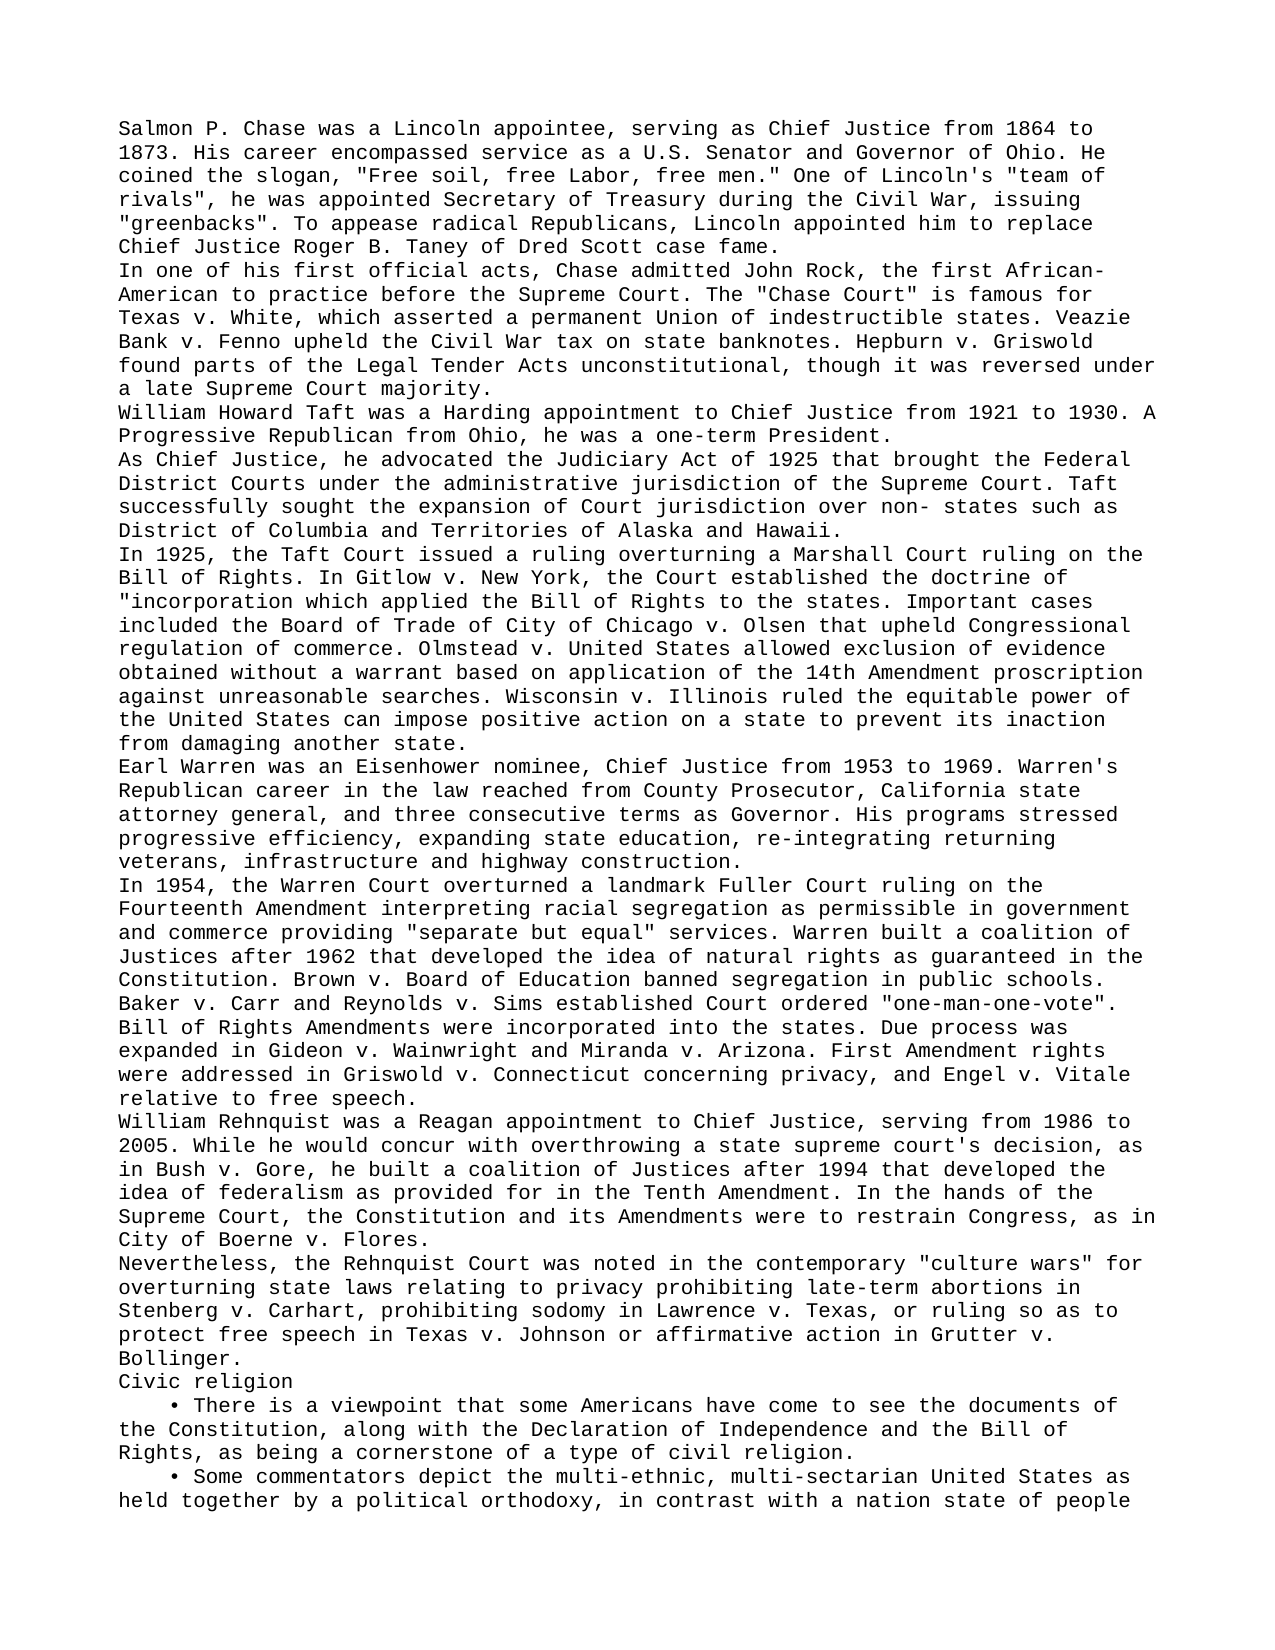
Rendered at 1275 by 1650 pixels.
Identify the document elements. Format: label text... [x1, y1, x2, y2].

text • Some commentators depict the multi-ethnic, multi-sectarian United States as held together by a political orthodoxy, in contrast with a nation state of people [118, 1466, 1157, 1513]
text Nevertheless, the Rehnquist Court was noted in the contemporary "culture wars" for overturning state laws relating to privacy prohibiting late-term abortions in Stenberg v. Carhart, prohibiting sodomy in Lawrence v. Texas, or ruling so as to protect free speech in Texas v. Johnson or affirmative action in Grutter v. Bollinger. [118, 1253, 1157, 1371]
text In 1954, the Warren Court overturned a landmark Fuller Court ruling on the Fourteenth Amendment interpreting racial segregation as permissible in government and commerce providing "separate but equal" services. Warren built a coalition of Justices after 1962 that developed the idea of natural rights as guaranteed in the Constitution. Brown v. Board of Education banned segregation in public schools. Baker v. Carr and Reynolds v. Sims established Court ordered "one-man-one-vote". Bill of Rights Amendments were incorporated into the states. Due process was expanded in Gideon v. Wainwright and Miranda v. Arizona. First Amendment rights were addressed in Griswold v. Connecticut concerning privacy, and Engel v. Vitale relative to free speech. [118, 875, 1157, 1111]
text In one of his first official acts, Chase admitted John Rock, the first African-American to practice before the Supreme Court. The "Chase Court" is famous for Texas v. White, which asserted a permanent Union of indestructible states. Veazie Bank v. Fenno upheld the Civil War tax on state banknotes. Hepburn v. Griswold found parts of the Legal Tender Acts unconstitutional, though it was reversed under a late Supreme Court majority. [118, 260, 1157, 402]
text Earl Warren was an Eisenhower nominee, Chief Justice from 1953 to 1969. Warren's Republican career in the law reached from County Prosecutor, California state attorney general, and three consecutive terms as Governor. His programs stressed progressive efficiency, expanding state education, re-integrating returning veterans, infrastructure and highway construction. [118, 757, 1157, 875]
text • There is a viewpoint that some Americans have come to see the documents of the Constitution, along with the Declaration of Independence and the Bill of Rights, as being a cornerstone of a type of civil religion. [118, 1395, 1157, 1466]
text Civic religion [118, 1371, 1157, 1395]
text Salmon P. Chase was a Lincoln appointee, serving as Chief Justice from 1864 to 1873. His career encompassed service as a U.S. Senator and Governor of Ohio. He coined the slogan, "Free soil, free Labor, free men." One of Lincoln's "team of rivals", he was appointed Secretary of Treasury during the Civil War, issuing "greenbacks". To appease radical Republicans, Lincoln appointed him to replace Chief Justice Roger B. Taney of Dred Scott case fame. [118, 118, 1157, 260]
text William Rehnquist was a Reagan appointment to Chief Justice, serving from 1986 to 2005. While he would concur with overthrowing a state supreme court's decision, as in Bush v. Gore, he built a coalition of Justices after 1994 that developed the idea of federalism as provided for in the Tenth Amendment. In the hands of the Supreme Court, the Constitution and its Amendments were to restrain Congress, as in City of Boerne v. Flores. [118, 1111, 1157, 1253]
text In 1925, the Taft Court issued a ruling overturning a Marshall Court ruling on the Bill of Rights. In Gitlow v. New York, the Court established the doctrine of "incorporation which applied the Bill of Rights to the states. Important cases included the Board of Trade of City of Chicago v. Olsen that upheld Congressional regulation of commerce. Olmstead v. United States allowed exclusion of evidence obtained without a warrant based on application of the 14th Amendment proscription against unreasonable searches. Wisconsin v. Illinois ruled the equitable power of the United States can impose positive action on a state to prevent its inaction from damaging another state. [118, 544, 1157, 757]
text As Chief Justice, he advocated the Judiciary Act of 1925 that brought the Federal District Courts under the administrative jurisdiction of the Supreme Court. Taft successfully sought the expansion of Court jurisdiction over non- states such as District of Columbia and Territories of Alaska and Hawaii. [118, 449, 1157, 544]
text William Howard Taft was a Harding appointment to Chief Justice from 1921 to 1930. A Progressive Republican from Ohio, he was a one-term President. [118, 402, 1157, 449]
